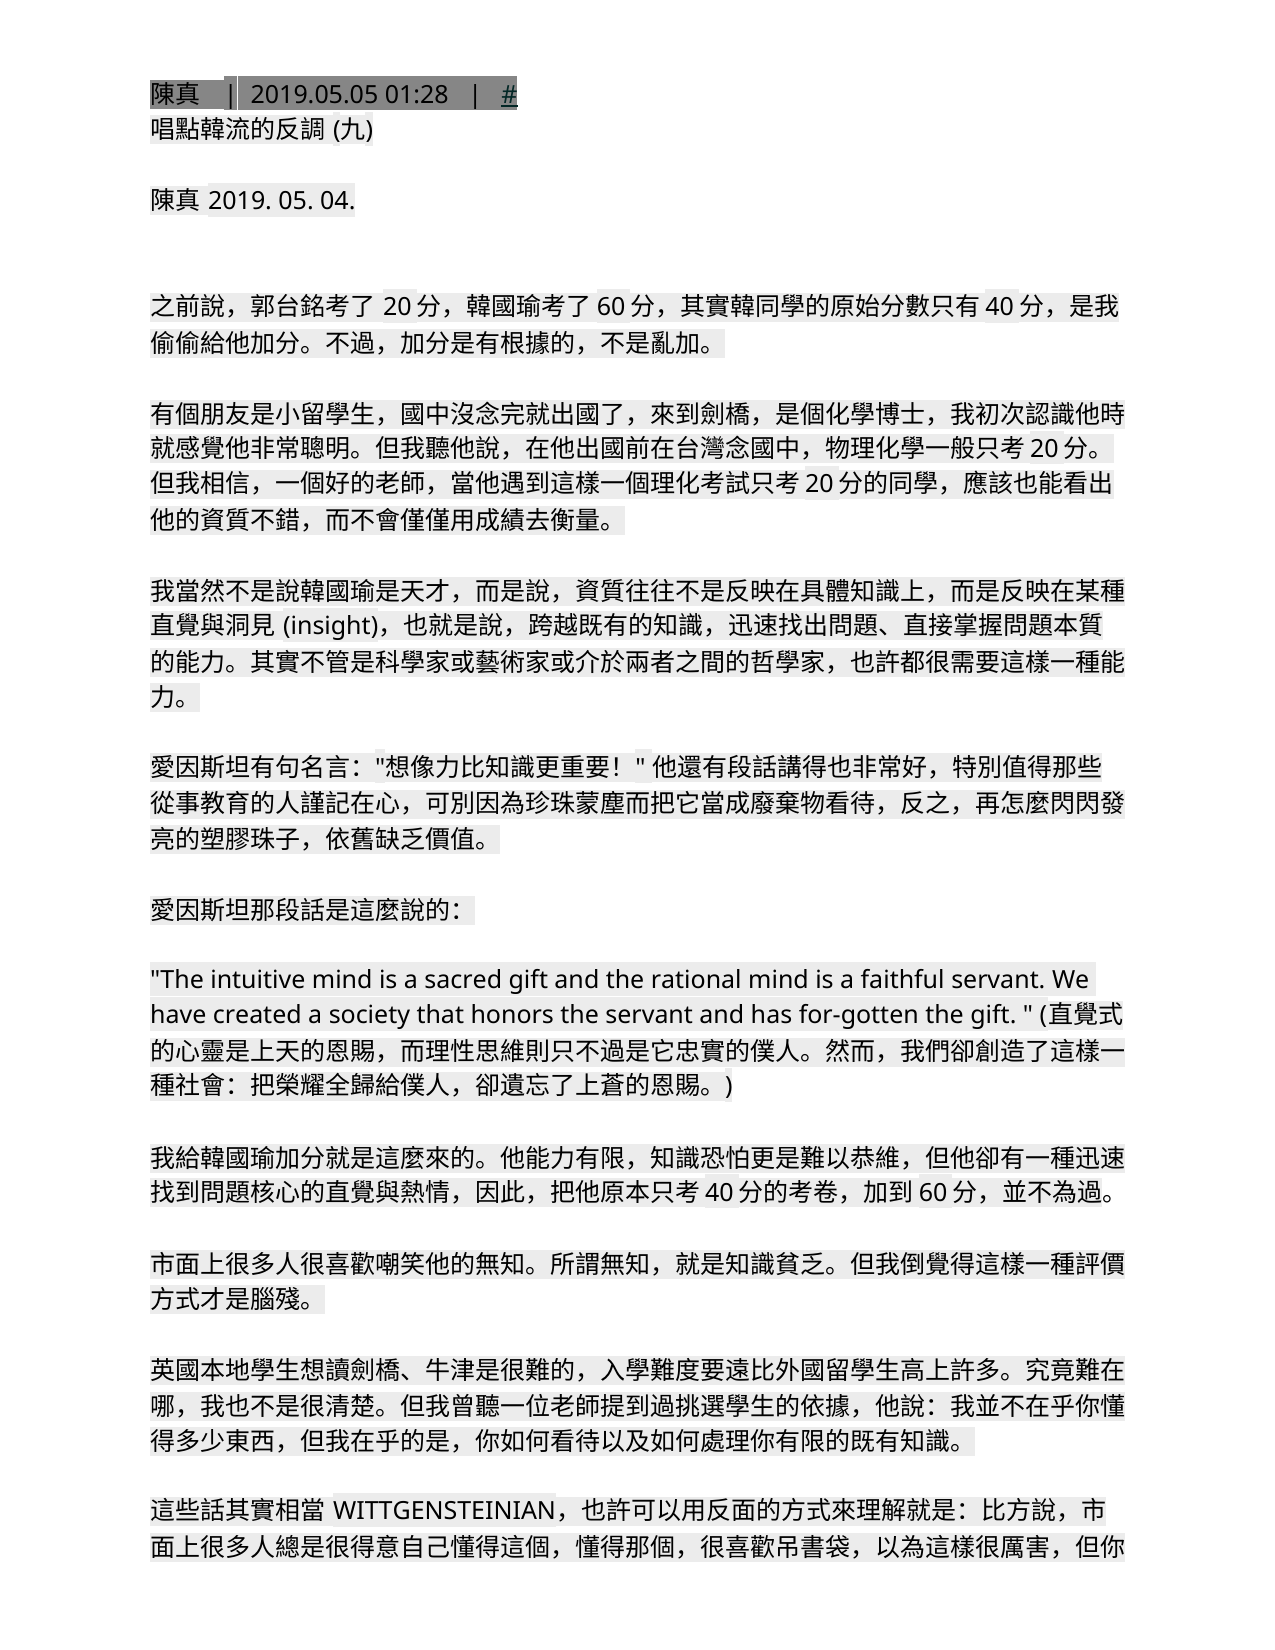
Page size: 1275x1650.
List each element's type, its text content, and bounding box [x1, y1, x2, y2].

text 陳真 | 2019.05.05 01:28 | # [150, 75, 1125, 110]
text 唱點韓流的反調 (九) 陳真 2019. 05. 04. 之前說，郭台銘考了 20分，韓國瑜考了60分，其實韓同學的原始分數只有40分，是我偷偷給他加分。不過，加分是有根據的，不是亂加。 有個朋友是小留學生，國中沒念完就出國了，來到劍橋，是個化學博士，我初次認識他時就感覺他非常聰明。但我聽他說，在他出國前在台灣念國中，物理化學一般只考20分。但我相信，一個好的老師，當他遇到這樣一個理化考試只考20分的同學，應該也能看出他的資質不錯，而不會僅僅用成績去衡量。 我當然不是說韓國瑜是天才，而是說，資質往往不是反映在具體知識上，而是反映在某種直覺與洞見 (insight)，也就是說，跨越既有的知識，迅速找出問題、直接掌握問題本質的能力。其實不管是科學家或藝術家或介於兩者之間的哲學家，也許都很需要這樣一種能力。 愛因斯坦有句名言："想像力比知識更重要！" 他還有段話講得也非常好，特別值得那些從事教育的人謹記在心，可別因為珍珠蒙塵而把它當成廢棄物看待，反之，再怎麼閃閃發亮的塑膠珠子，依舊缺乏價值。 愛因斯坦那段話是這麼說的： "The intuitive mind is a sacred gift and the rational mind is a faithful servant. We have created a society that honors the servant and has for-gotten the gift. " (直覺式的心靈是上天的恩賜，而理性思維則只不過是它忠實的僕人。然而，我們卻創造了這樣一種社會：把榮耀全歸給僕人，卻遺忘了上蒼的恩賜。) 我給韓國瑜加分就是這麼來的。他能力有限，知識恐怕更是難以恭維，但他卻有一種迅速找到問題核心的直覺與熱情，因此，把他原本只考40分的考卷，加到60分，並不為過。 市面上很多人很喜歡嘲笑他的無知。所謂無知，就是知識貧乏。但我倒覺得這樣一種評價方式才是腦殘。 英國本地學生想讀劍橋、牛津是很難的，入學難度要遠比外國留學生高上許多。究竟難在哪，我也不是很清楚。但我曾聽一位老師提到過挑選學生的依據，他說：我並不在乎你懂得多少東西，但我在乎的是，你如何看待以及如何處理你有限的既有知識。 這些話其實相當 WITTGENSTEINIAN，也許可以用反面的方式來理解就是：比方說，市面上很多人總是很得意自己懂得這個，懂得那個，很喜歡吊書袋，以為這樣很厲害，但你卻根本看不出他 "自己" 到底有什麼想法，更不用說什麼想像力與直覺了。 一個人，如果只是懂得很多知識卻沒有洞見與直覺，那他有何存在價值可言？我們若只是需要知識，那就直接問AI或上網、上圖書館查資料不就更快更豐富？ 知識很容易累積。只要識字，學習眾多知識有何難？但是，知識易得，直覺與想像卻極其罕見，那才是知識與理性的主人，而不是反而讓我們的大腦去成為堆積無數死資料的倉庫。 念國中時，看某一本書上說愛因斯坦很排斥記住知識，連一公尺等於100公分也不知道。這事給我很大的啟發，逢人就常說起。他說，一個東西如果可以查得到，把它記起來做什麼？那就像不會有人每天花時間去背電話號碼簿一樣，就算你整本電話簿都會背，圖書館大搬家，全搬進你的腦子裏，又有何用？毫無意義不是嗎？ 韓國瑜的問題並不在於能力或知識上的侷限，而是在於自信不足。一個人，當他自信不足時，就想藏拙，問題是拙是藏不住的。 有個好朋友，大概是我見過的國內醫生之中最聰明的一個。他有個習性跟我有點像：經常對病人說 "這個我不懂"，或是當著病人的面翻書找答案。我也經常這樣，讓很多病人往往嚇到，以為遇到一個庸醫，竟然這個不懂，那個也不懂，甚至還當場翻書 "苦思" 怎麼開藥治療，不像大部份醫生往往一副鐵口直斷、什麼都懂的姿態，而且好像臨床經驗多麼豐富，都不用思考，馬上就有答案，而且總是講得信誓旦旦。 大部份人自然會比較崇拜這樣一種醫生。但是事實上，醫生雖然懂得每一科，內外婦兒眼科皮膚科等等等，什麼都懂一些，但那樣一種認知，全屬皮毛，跟 "不懂" 其實也沒有多大差別。 即便是自己所屬的醫學專科，也還是一樣會有很多不懂的地方。可是這又何妨？懂多少就說多少，不懂就說不懂，其實根本不需藏拙，因為無拙可藏，我們畢竟不是AI，更不是記憶體，不需要往腦袋塞一堆資料。而且，現在不懂的，日後若有所需，自然也就會懂了，除非你毫無熱情可言，只想混日子。 韓國瑜的另外兩個問題是： 一，他似乎把太多時間花在細部問題上。他真正該花心力的是：朝著他所預見的方向，朝著他的想像與洞見，在根本結構上做出改變。就像當一個導演，不需要懂得每一項技術細節，更不需親力親為；導演只需要依照自己的想像，透過眾人的技術，創造出各種可能。 二，嘴巴太快。想像是好的，但是一個缺乏可行性的想像，無非就是幻想。當一個事情還未成熟時，話語就不該跑在想像力的前面。 我們畢竟也不可能實現每一種想像，理應抓大放小，而不是想到什麼就說什麼。贏得信任很難，失去信任卻很容易。從黨外到現在，大約38年，我之所以還能講上一點話，無非也只是因為在我企圖說對事情之前，我儘可能減少犯錯；儘可能知百說一，儘可能把一說成一，"把是說成是，把不是說成不是" (亞里斯多德語)，很有把握的話才講，錯誤自然就能減少。 [150, 110, 1125, 1562]
